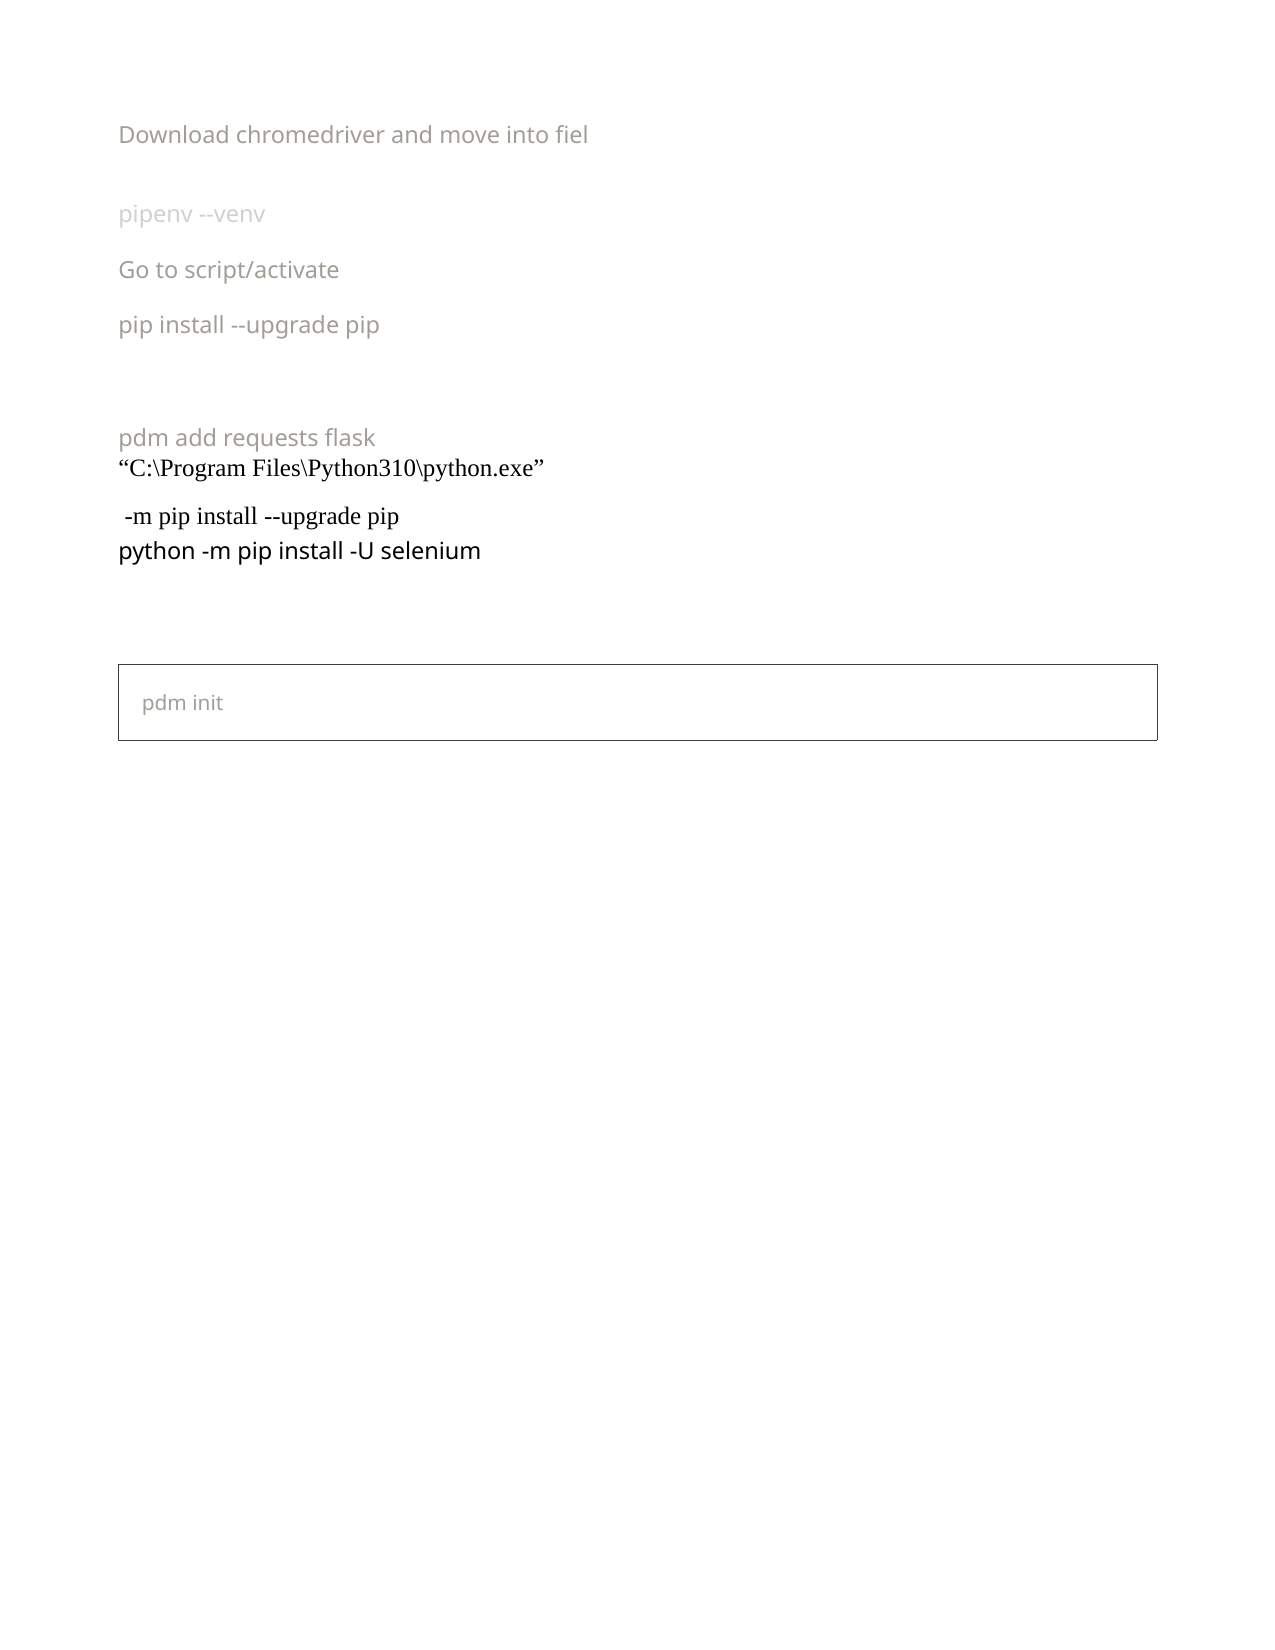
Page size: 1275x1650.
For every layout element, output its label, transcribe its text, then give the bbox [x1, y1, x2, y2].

text pdm init [119, 665, 1157, 740]
text pip install --upgrade pip [118, 309, 1157, 341]
text Go to script/activate [118, 253, 1157, 285]
text -m pip install --upgrade pip python -m pip install -U selenium [118, 501, 1157, 566]
text “C:\Program Files\Python310\python.exe” [118, 453, 1157, 482]
text pdm add requests flask [118, 421, 1157, 453]
text pipenv --venv [118, 197, 1157, 253]
text Download chromedriver and move into fiel [118, 118, 1157, 150]
